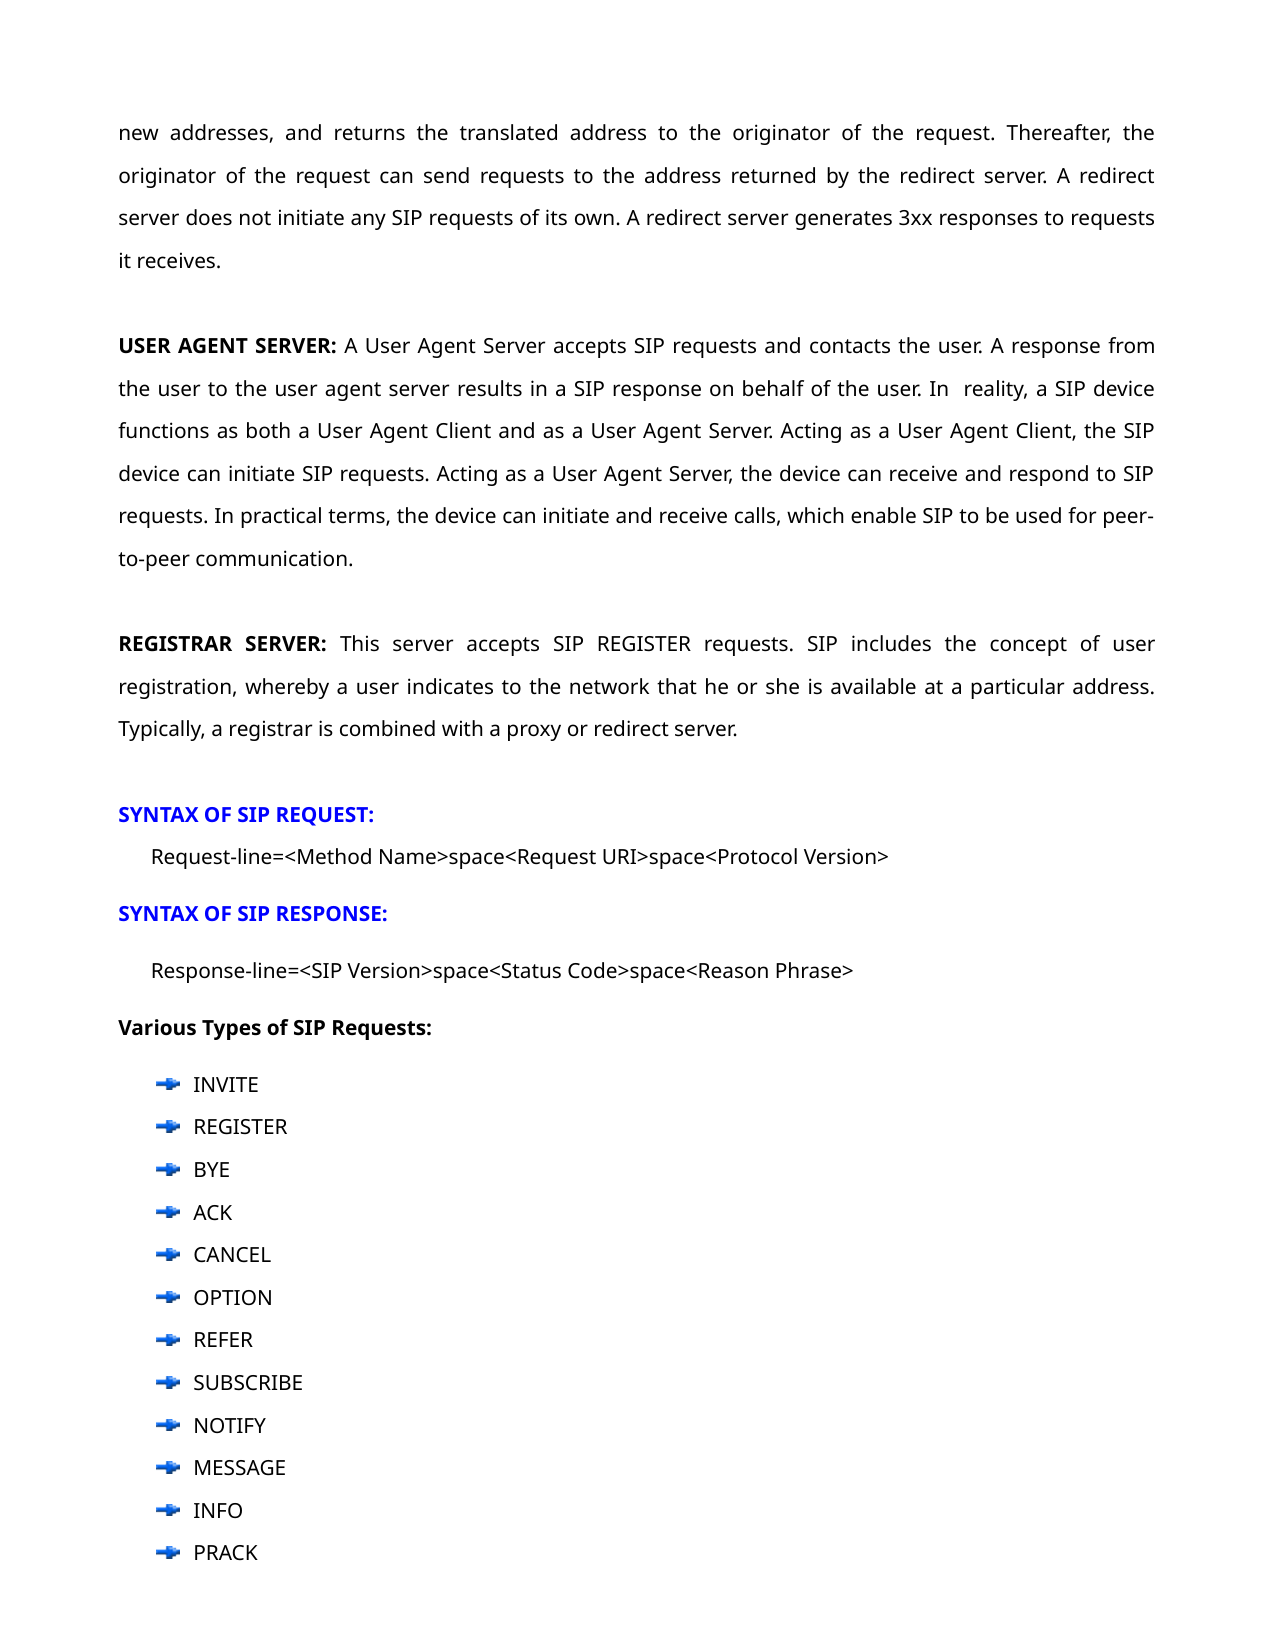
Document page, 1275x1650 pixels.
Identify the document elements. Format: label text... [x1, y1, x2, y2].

text Response-line=<SIP Version>space<Status Code>space<Reason Phrase> [118, 956, 1157, 984]
list OPTION [156, 1283, 1157, 1311]
text USER AGENT SERVER: A User Agent Server accepts SIP requests and contacts the user. A response from the user to the user agent server results in a SIP response on behalf of the user. In reality, a SIP device functions as both a User Agent Client and as a User Agent Server. Acting as a User Agent Client, the SIP device can initiate SIP requests. Acting as a User Agent Server, the device can receive and respond to SIP requests. In practical terms, the device can initiate and receive calls, which enable SIP to be used for peer-to-peer communication. [118, 331, 1157, 573]
text Request-line=<Method Name>space<Request URI>space<Protocol Version> [118, 842, 1157, 871]
text Various Types of SIP Requests: [118, 1013, 1157, 1041]
text REGISTRAR SERVER: This server accepts SIP REGISTER requests. SIP includes the concept of user registration, whereby a user indicates to the network that he or she is available at a particular address. Typically, a registrar is combined with a proxy or redirect server. [118, 629, 1157, 743]
list REFER [156, 1326, 1157, 1354]
text SYNTAX OF SIP RESPONSE: [118, 899, 1157, 928]
text new addresses, and returns the translated address to the originator of the request. Thereafter, the originator of the request can send requests to the address returned by the redirect server. A redirect server does not initiate any SIP requests of its own. A redirect server generates 3xx responses to requests it receives. [118, 118, 1157, 274]
list PRACK [156, 1538, 1157, 1567]
list ACK [156, 1198, 1157, 1226]
text SYNTAX OF SIP REQUEST: [118, 800, 1157, 828]
list SUBSCRIBE [156, 1368, 1157, 1397]
list REGISTER [156, 1112, 1157, 1141]
list NOTIFY [156, 1411, 1157, 1439]
list MESSAGE [156, 1453, 1157, 1482]
list INVITE [156, 1070, 1157, 1098]
list CANCEL [156, 1240, 1157, 1269]
list INFO [156, 1496, 1157, 1524]
list BYE [156, 1155, 1157, 1183]
